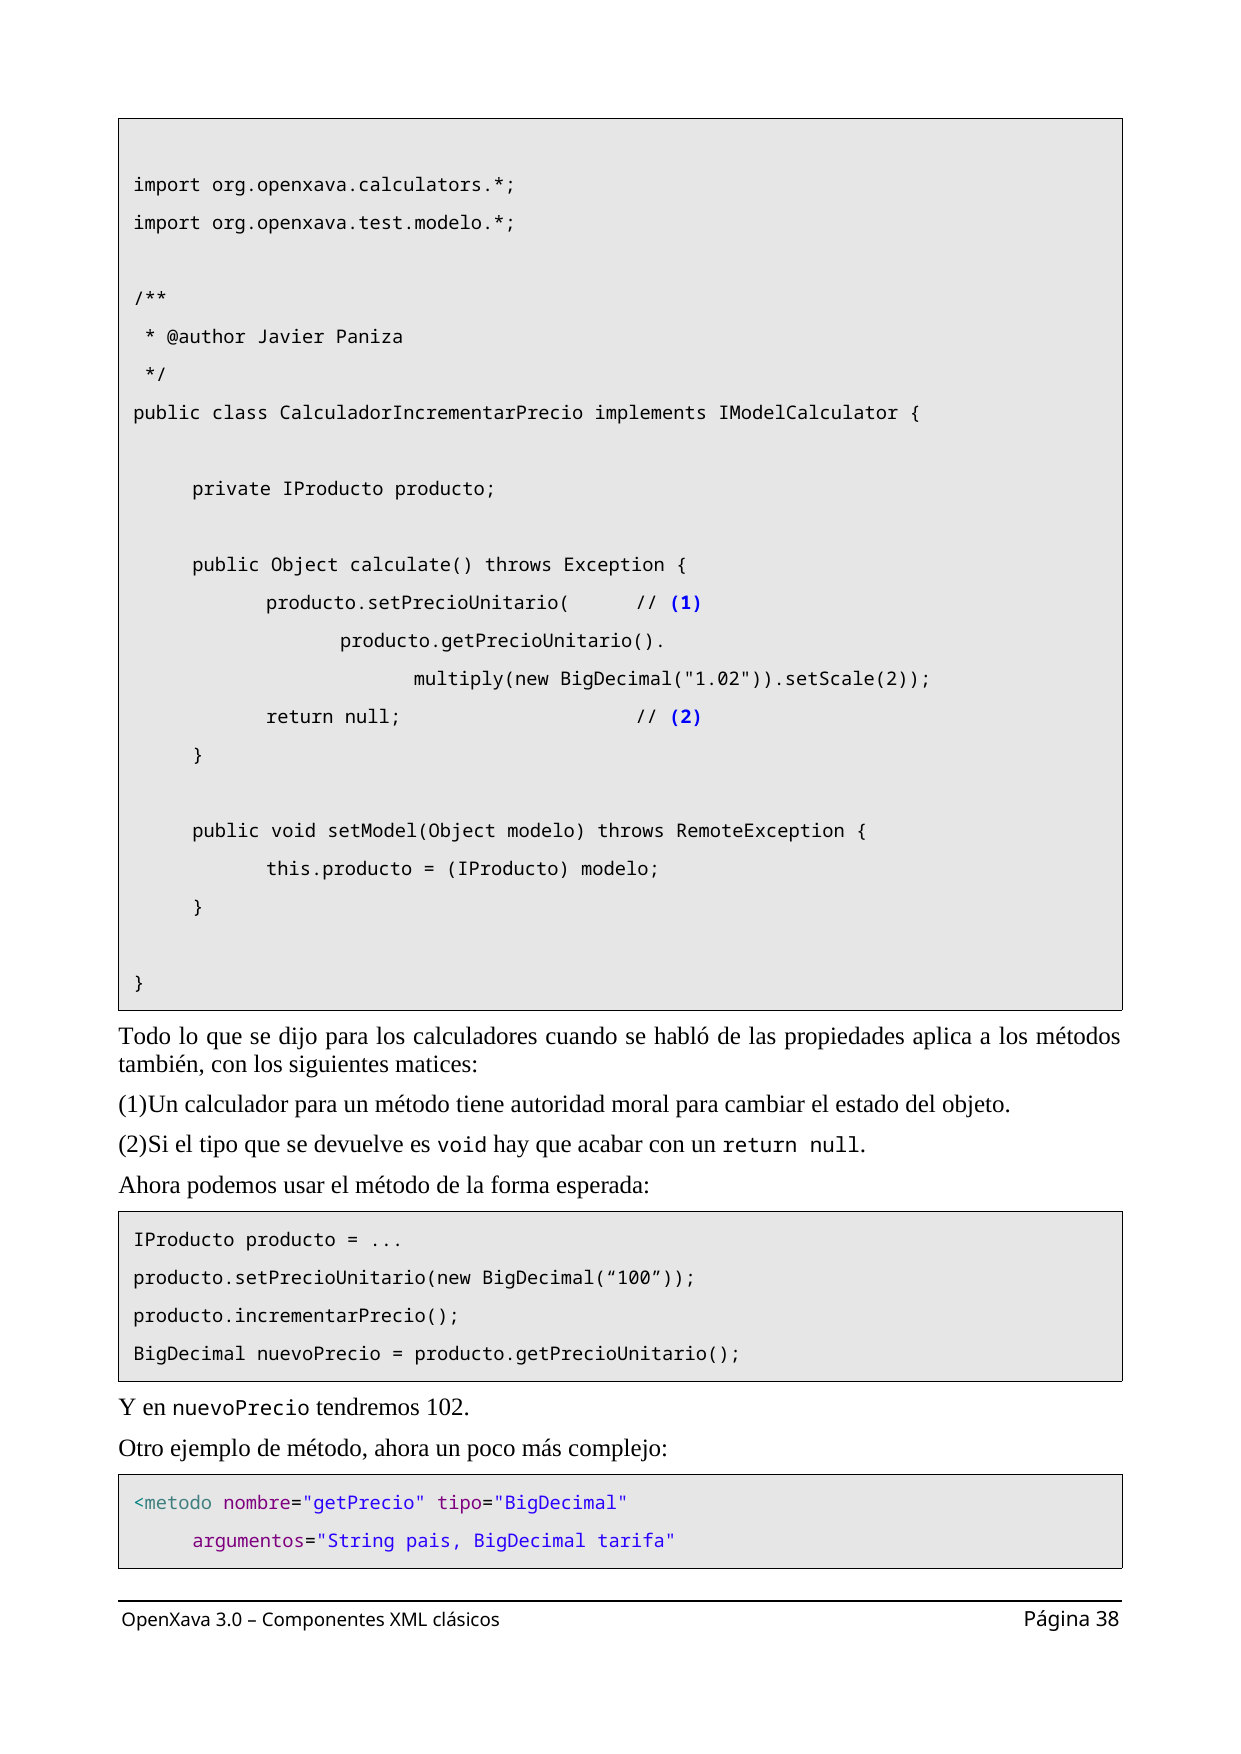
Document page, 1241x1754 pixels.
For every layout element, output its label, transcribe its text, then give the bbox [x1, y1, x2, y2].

text /** [119, 270, 1122, 308]
text this.producto = (IProducto) modelo; [119, 841, 1122, 878]
text public Object calculate() throws Exception { [119, 536, 1122, 574]
text Ahora podemos usar el método de la forma esperada: [118, 1171, 1122, 1199]
text producto.setPrecioUnitario( // (1) [119, 574, 1122, 612]
text argumentos="String pais, BigDecimal tarifa" [119, 1512, 1122, 1568]
text producto.incrementarPrecio(); [119, 1287, 1122, 1326]
text private IProducto producto; [119, 460, 1122, 498]
text <metodo nombre="getPrecio" tipo="BigDecimal" [119, 1475, 1122, 1512]
text return null; // (2) [119, 688, 1122, 726]
text IProducto producto = ... [119, 1212, 1122, 1249]
text Otro ejemplo de método, ahora un poco más complejo: [118, 1434, 1122, 1462]
text import org.openxava.calculators.*; [119, 156, 1122, 194]
text BigDecimal nuevoPrecio = producto.getPrecioUnitario(); [119, 1326, 1122, 1381]
text producto.getPrecioUnitario(). [119, 612, 1122, 650]
text Y en nuevoPrecio tendremos 102. [118, 1393, 1122, 1422]
text import org.openxava.test.modelo.*; [119, 194, 1122, 232]
text } [119, 878, 1122, 917]
text producto.setPrecioUnitario(new BigDecimal(“100”)); [119, 1249, 1122, 1287]
text } [119, 726, 1122, 764]
text * @author Javier Paniza [119, 308, 1122, 346]
text public class CalculadorIncrementarPrecio implements IModelCalculator { [119, 384, 1122, 422]
text */ [119, 346, 1122, 384]
text Todo lo que se dijo para los calculadores cuando se habló de las propiedades aplica a los métodos también, con los siguientes matices: [118, 1022, 1122, 1078]
text } [119, 954, 1122, 1010]
list Si el tipo que se devuelve es void hay que acabar con un return null. [118, 1131, 1122, 1159]
text multiply(new BigDecimal("1.02")).setScale(2)); [119, 650, 1122, 688]
list Un calculador para un método tiene autoridad moral para cambiar el estado del objeto. [118, 1090, 1122, 1118]
text public void setModel(Object modelo) throws RemoteException { [119, 802, 1122, 841]
